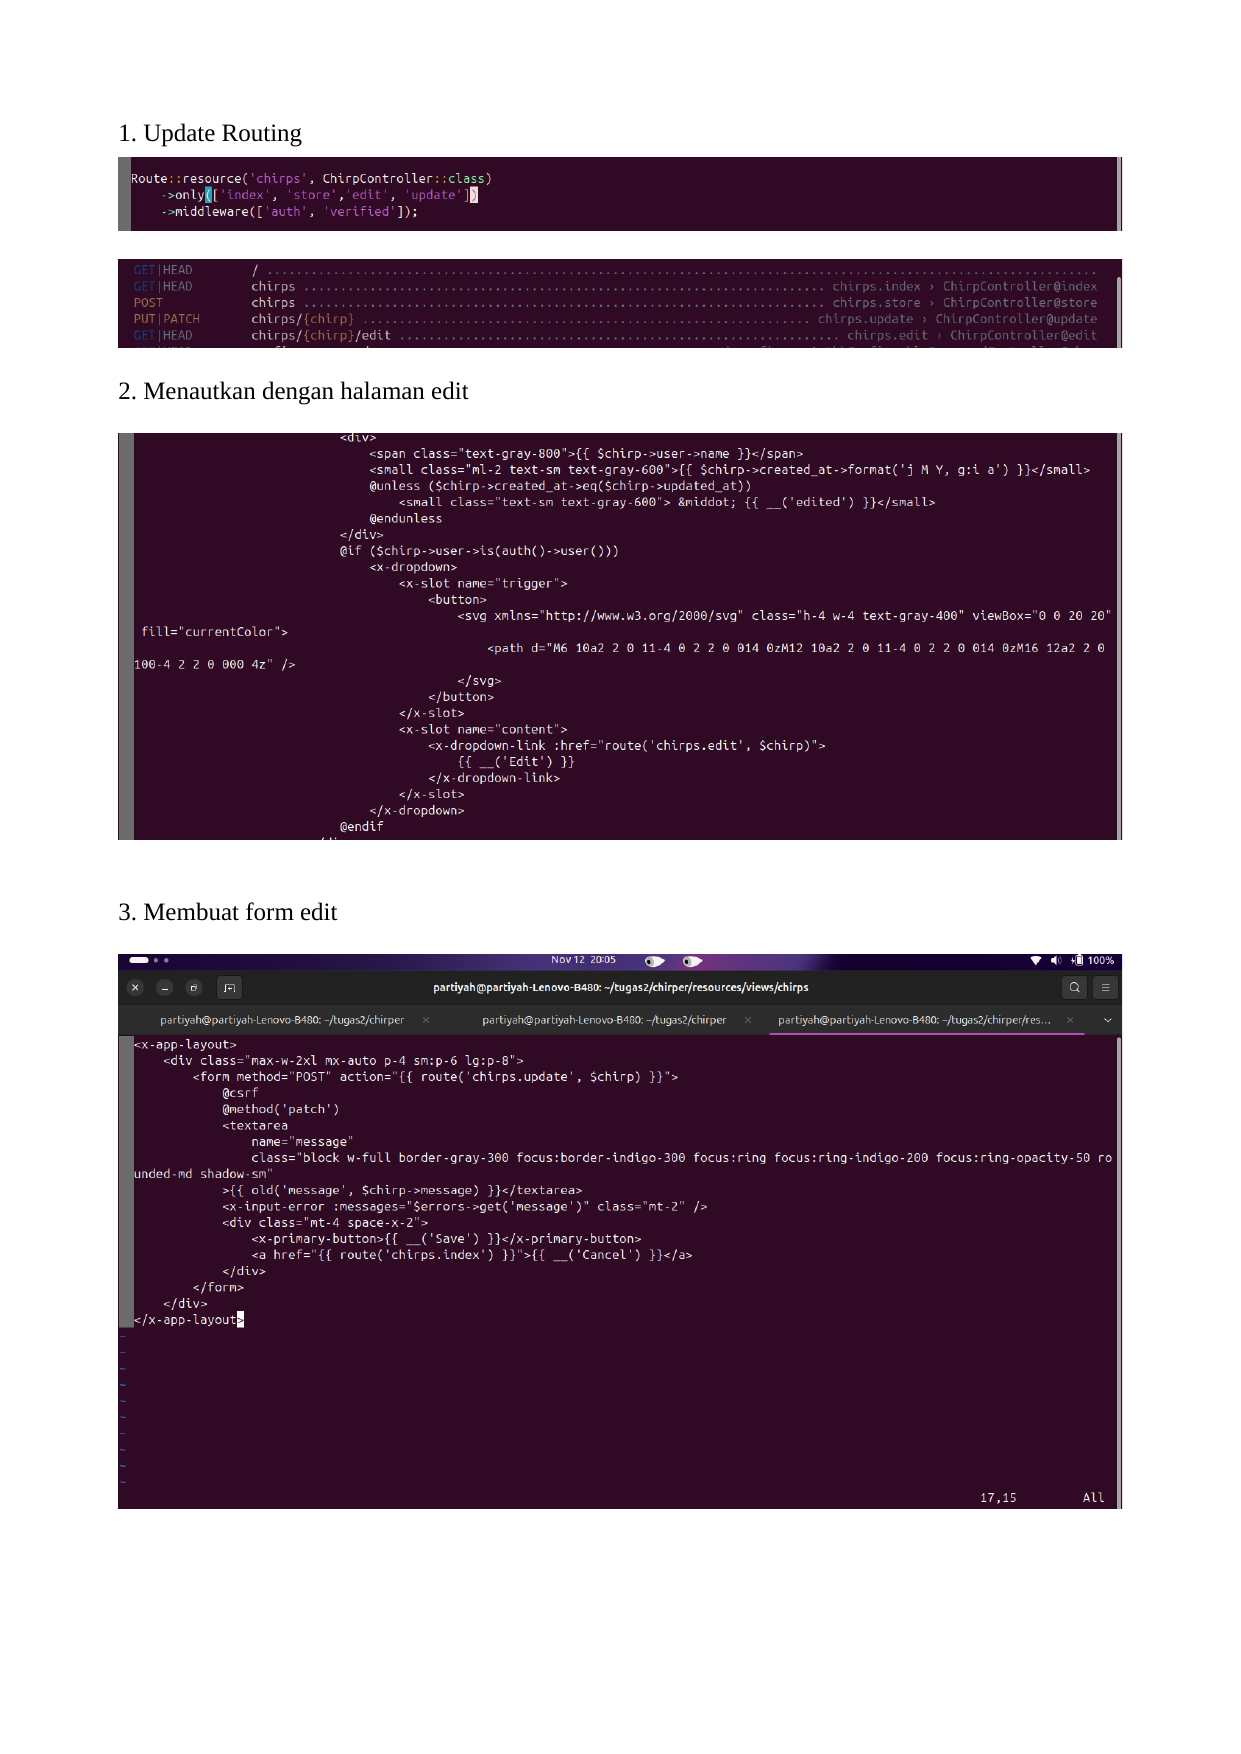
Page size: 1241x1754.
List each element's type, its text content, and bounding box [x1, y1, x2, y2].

text 2. Menautkan dengan halaman edit [118, 376, 1122, 405]
text 3. Membuat form edit [118, 897, 1122, 925]
picture [118, 259, 1123, 348]
text 1. Update Routing [118, 118, 1122, 147]
picture [118, 433, 1123, 840]
picture [118, 157, 1123, 231]
picture [118, 954, 1123, 1509]
